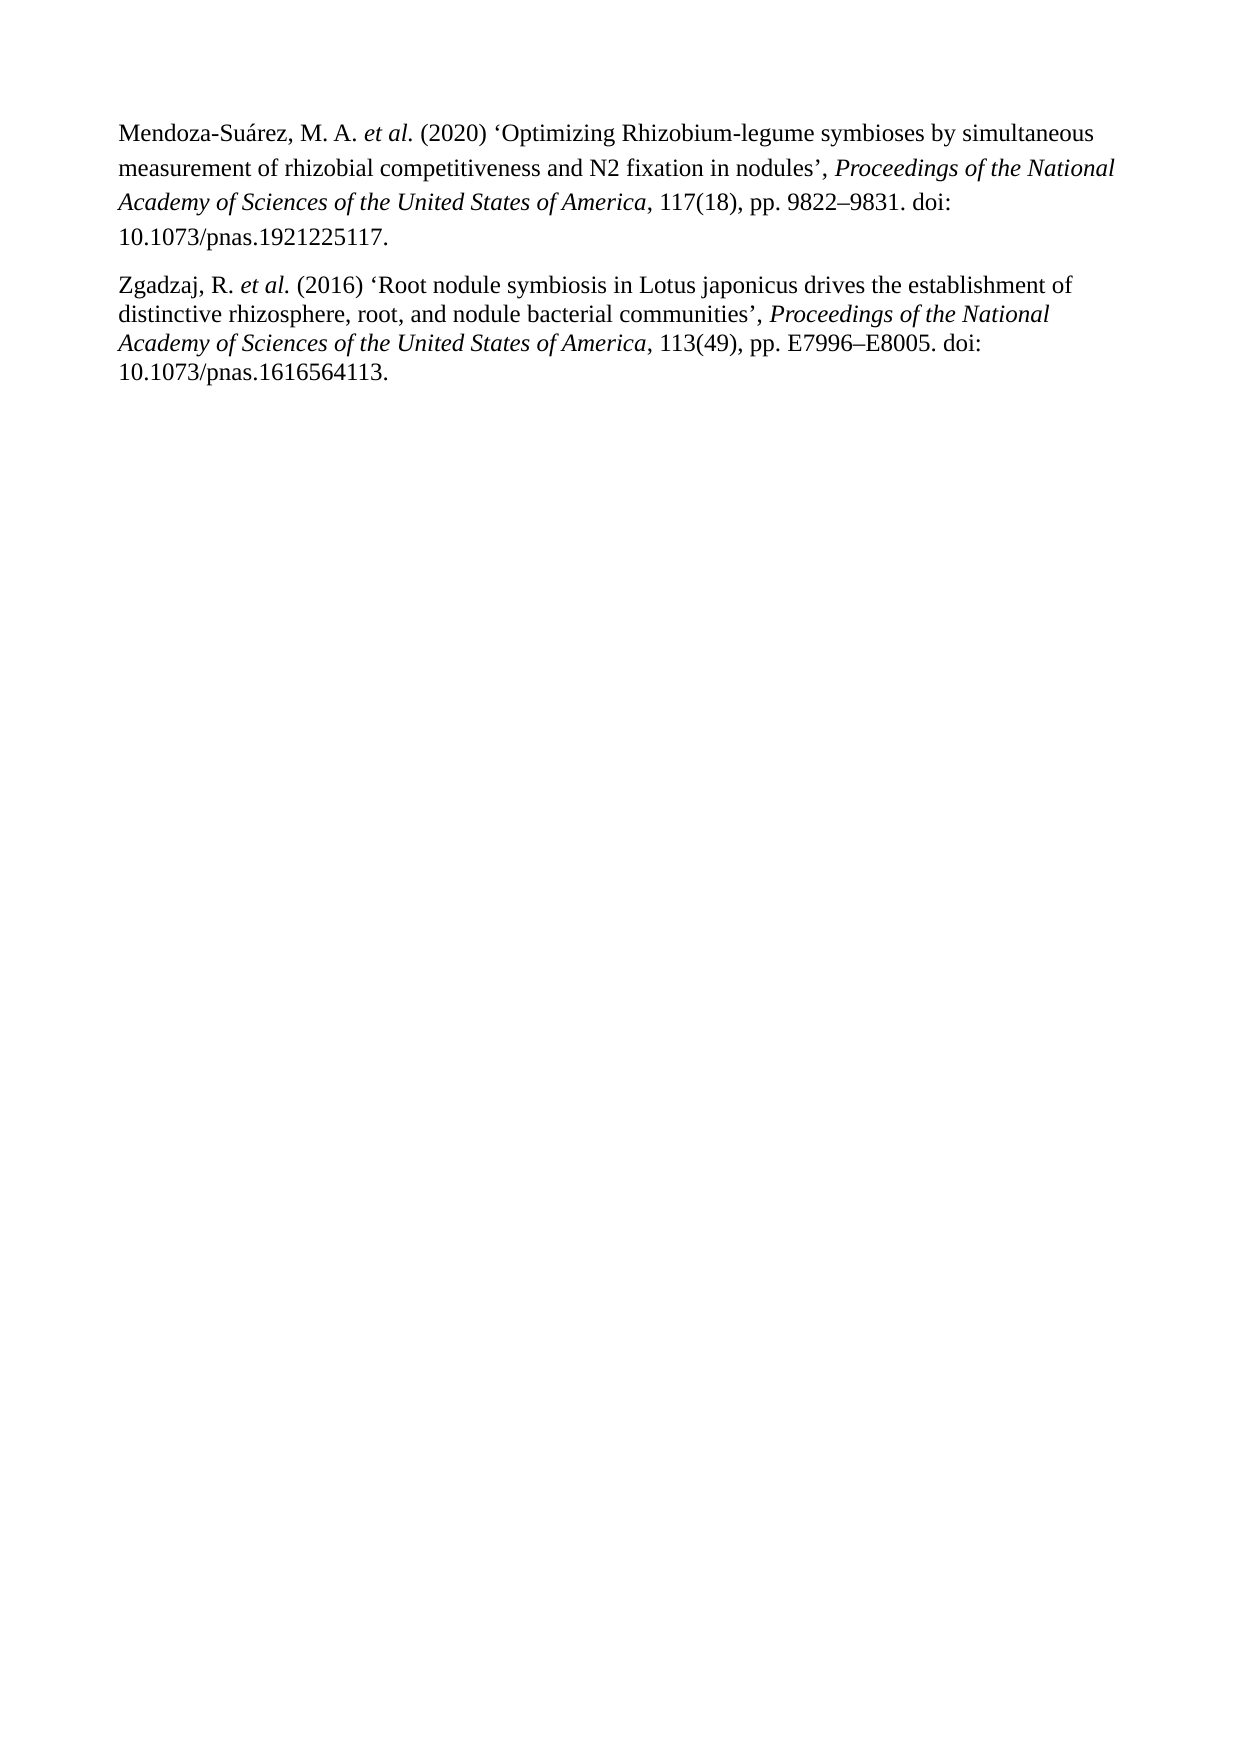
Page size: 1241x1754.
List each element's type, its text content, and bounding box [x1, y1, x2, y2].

text Zgadzaj, R. et al. (2016) ‘Root nodule symbiosis in Lotus japonicus drives the establishment of distinctive rhizosphere, root, and nodule bacterial communities’, Proceedings of the National Academy of Sciences of the United States of America, 113(49), pp. E7996–E8005. doi: 10.1073/pnas.1616564113. [118, 271, 1122, 386]
text Mendoza-Suárez, M. A. et al. (2020) ‘Optimizing Rhizobium-legume symbioses by simultaneous measurement of rhizobial competitiveness and N2 fixation in nodules’, Proceedings of the National Academy of Sciences of the United States of America, 117(18), pp. 9822–9831. doi: 10.1073/pnas.1921225117. [118, 118, 1122, 250]
